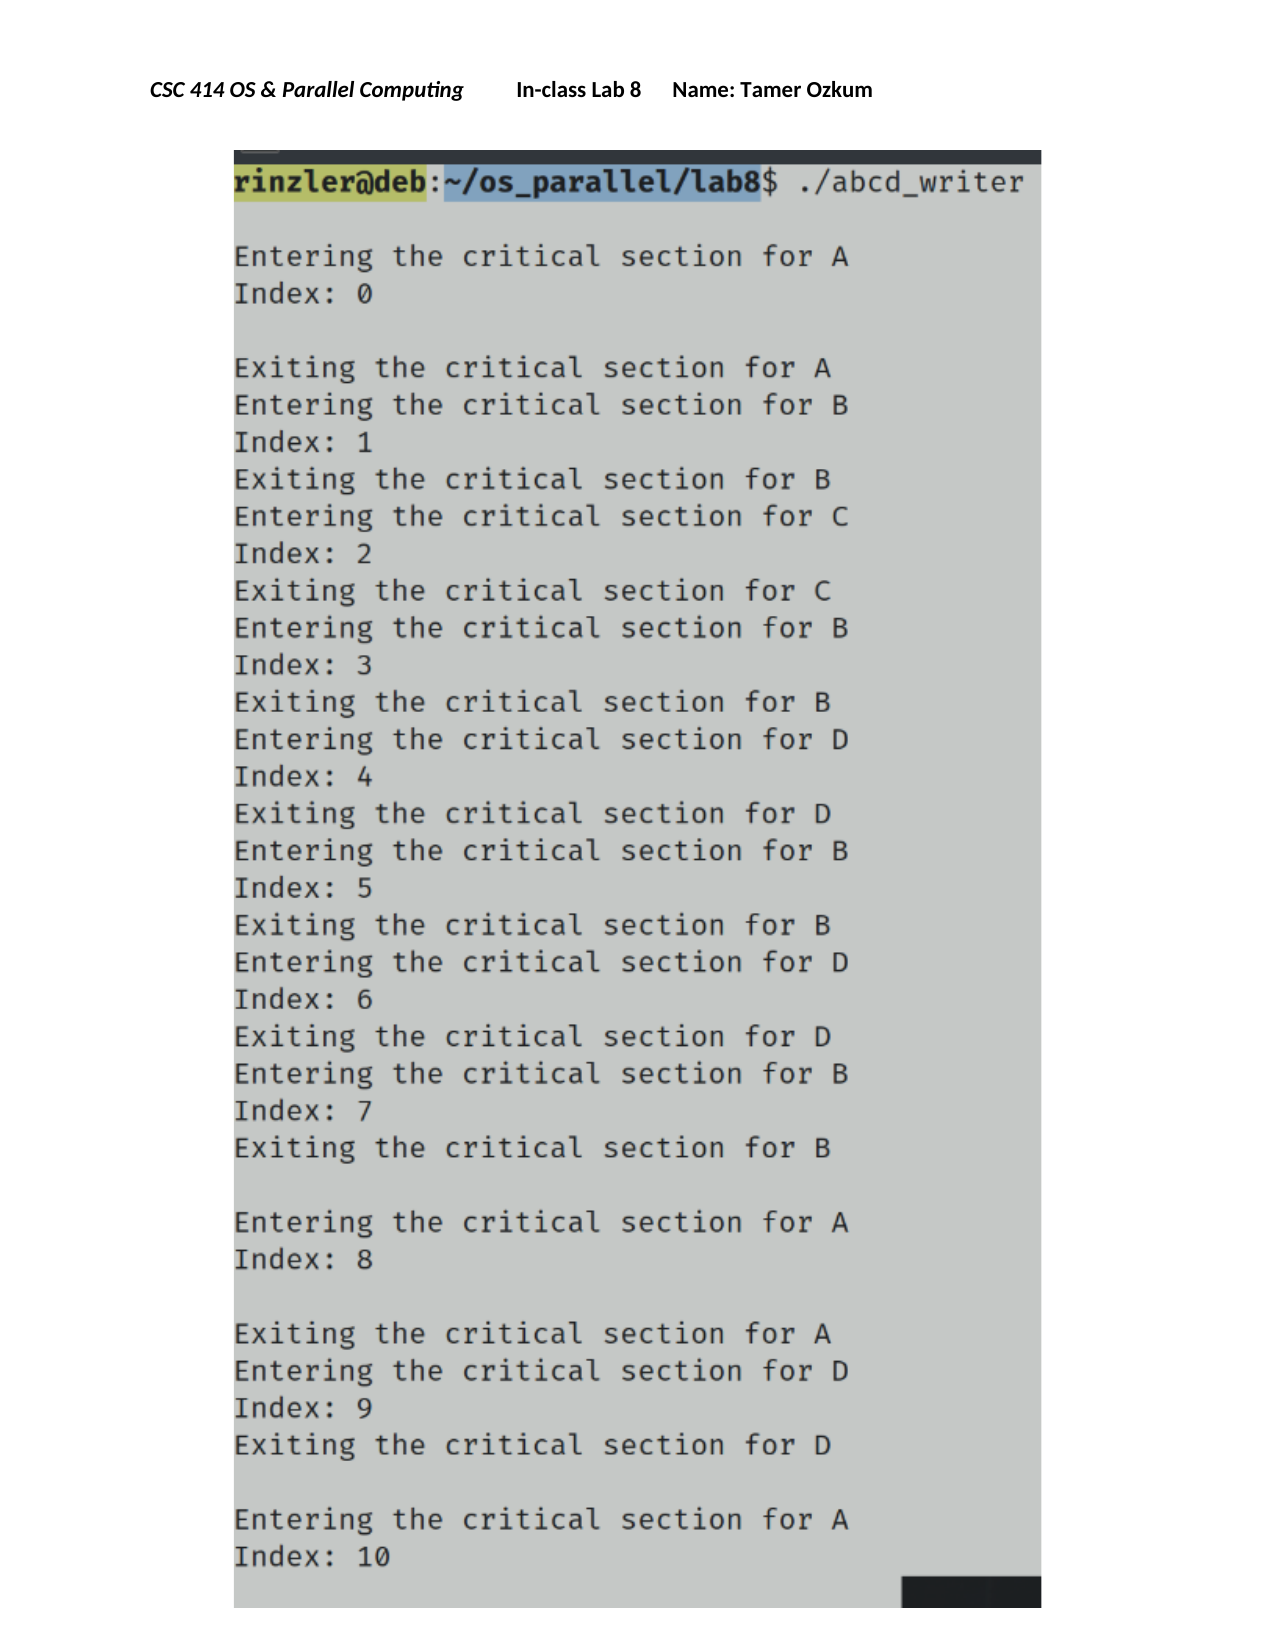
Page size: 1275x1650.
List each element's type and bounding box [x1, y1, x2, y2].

picture [233, 150, 1042, 1608]
